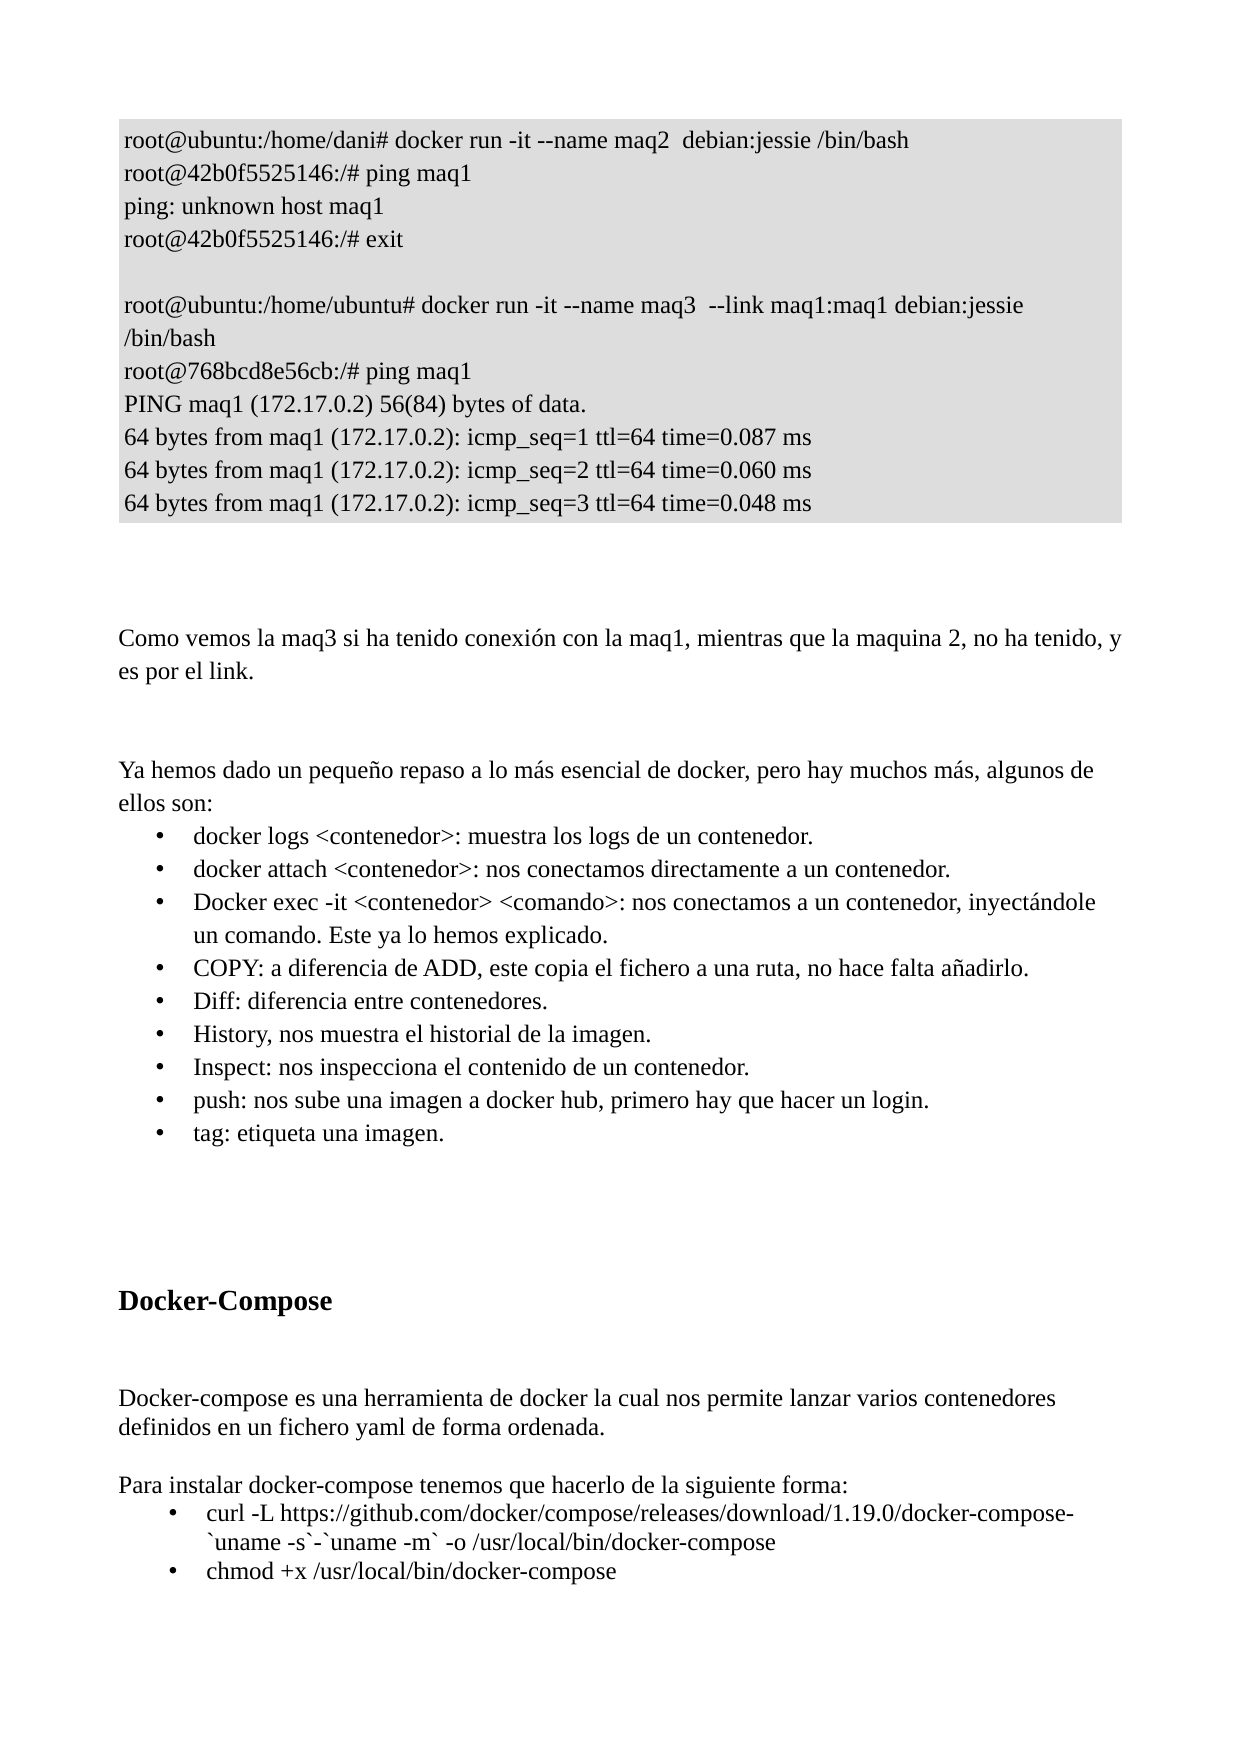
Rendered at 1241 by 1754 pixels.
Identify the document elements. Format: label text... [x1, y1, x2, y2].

list curl -L https://github.com/docker/compose/releases/download/1.19.0/docker-compose-`uname -s`-`uname -m` -o /usr/local/bin/docker-compose [168, 1498, 1122, 1556]
text Como vemos la maq3 si ha tenido conexión con la maq1, mientras que la maquina 2, no ha tenido, y es por el link. [118, 623, 1122, 684]
list Docker exec -it <contenedor> <comando>: nos conectamos a un contenedor, inyectándole un comando. Este ya lo hemos explicado. [156, 887, 1122, 949]
table_header root@ubuntu:/home/dani# docker run -it --name maq2 debian:jessie /bin/bash root@42b0f5525146:/# ping maq1 ping: unknown host maq1 root@42b0f5525146:/# exit root@ubuntu:/home/ubuntu# docker run -it --name maq3 --link maq1:maq1 debian:jessie /bin/bash root@768bcd8e56cb:/# ping maq1 PING maq1 (172.17.0.2) 56(84) bytes of data. 64 bytes from maq1 (172.17.0.2): icmp_seq=1 ttl=64 time=0.087 ms 64 bytes from maq1 (172.17.0.2): icmp_seq=2 ttl=64 time=0.060 ms 64 bytes from maq1 (172.17.0.2): icmp_seq=3 ttl=64 time=0.048 ms [119, 119, 1122, 523]
list Inspect: nos inspecciona el contenido de un contenedor. [156, 1052, 1122, 1081]
list History, nos muestra el historial de la imagen. [156, 1019, 1122, 1048]
list tag: etiqueta una imagen. [156, 1118, 1122, 1147]
list COPY: a diferencia de ADD, este copia el fichero a una ruta, no hace falta añadirlo. [156, 953, 1122, 982]
text Para instalar docker-compose tenemos que hacerlo de la siguiente forma: [118, 1470, 1122, 1498]
list docker logs <contenedor>: muestra los logs de un contenedor. [156, 821, 1122, 849]
list Diff: diferencia entre contenedores. [156, 986, 1122, 1015]
list push: nos sube una imagen a docker hub, primero hay que hacer un login. [156, 1085, 1122, 1114]
text Ya hemos dado un pequeño repaso a lo más esencial de docker, pero hay muchos más, algunos de ellos son: [118, 755, 1122, 817]
text Docker-compose es una herramienta de docker la cual nos permite lanzar varios contenedores definidos en un fichero yaml de forma ordenada. [118, 1383, 1122, 1441]
text Docker-Compose [118, 1283, 1122, 1317]
list docker attach <contenedor>: nos conectamos directamente a un contenedor. [156, 854, 1122, 883]
list chmod +x /usr/local/bin/docker-compose [168, 1556, 1122, 1585]
